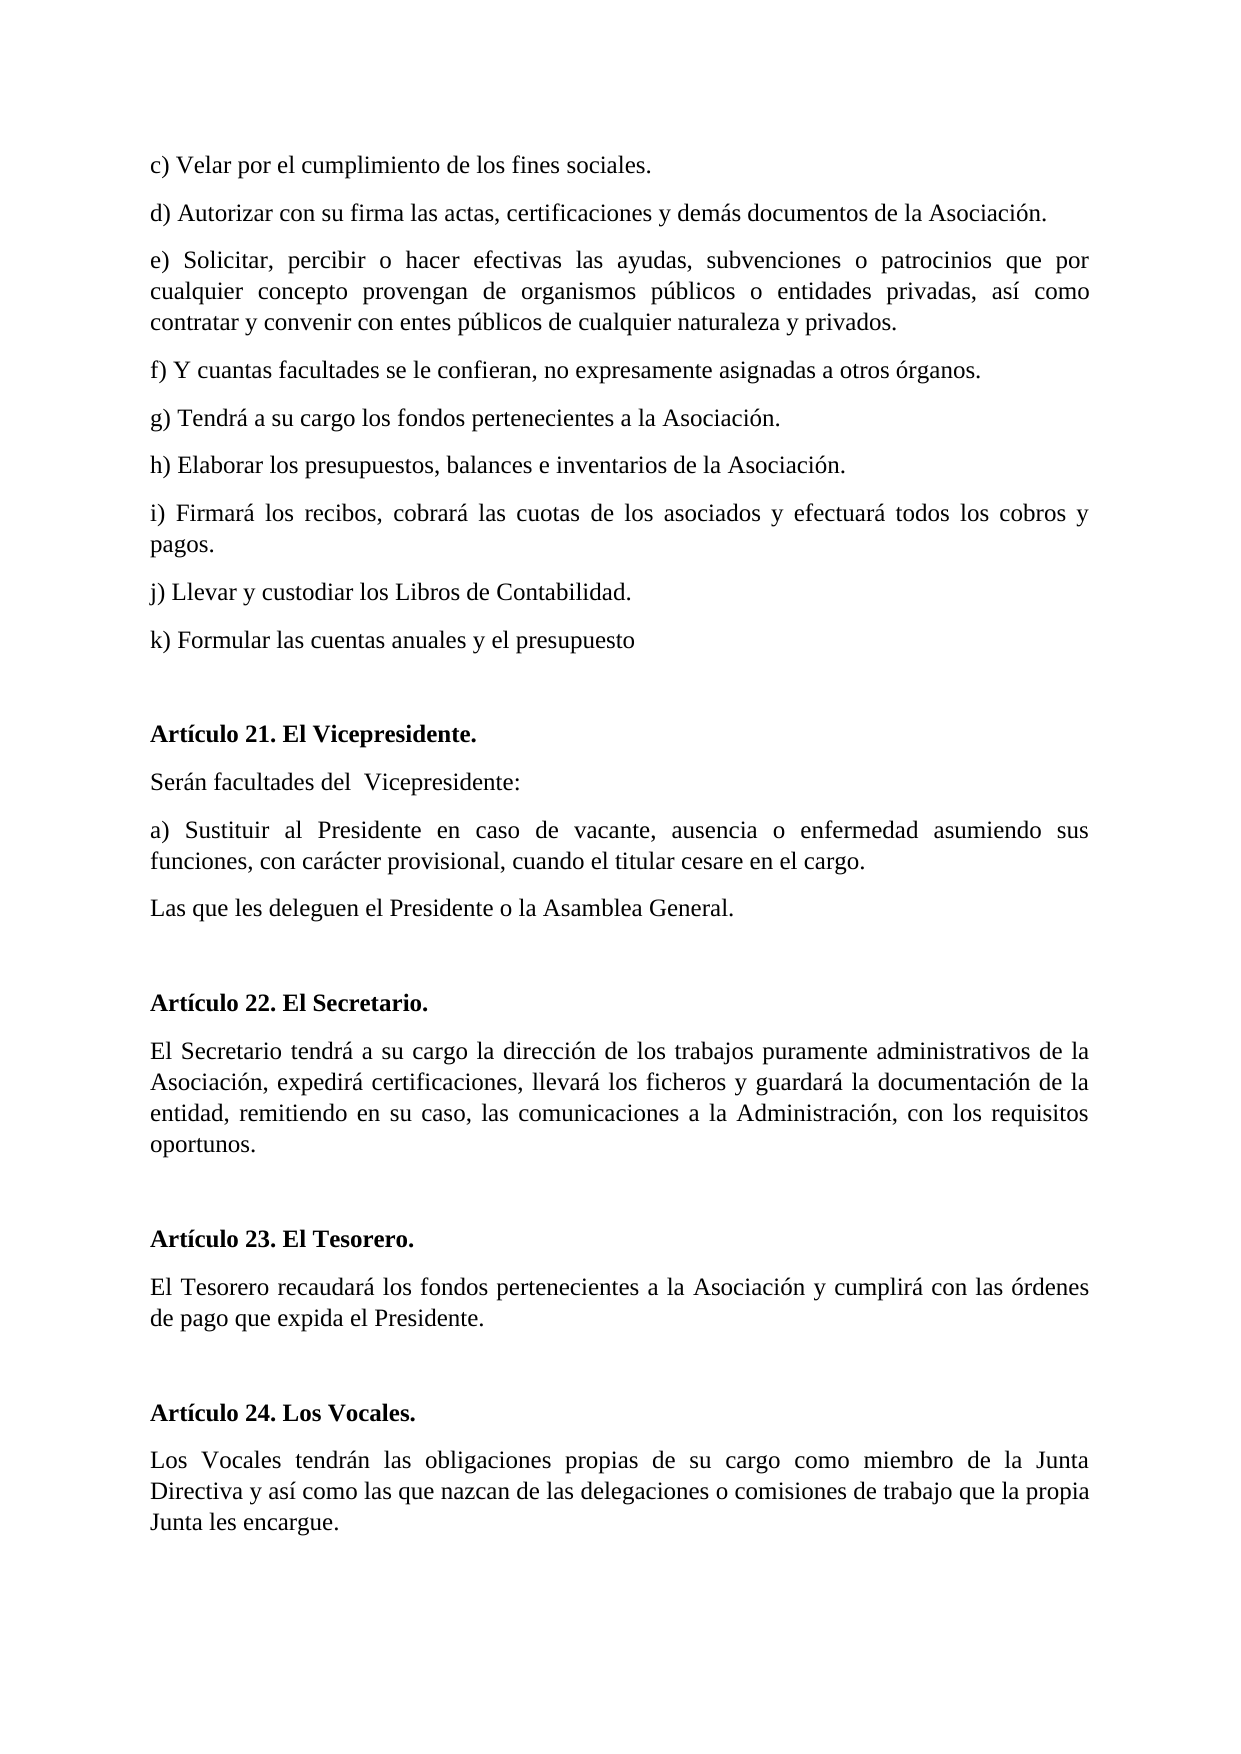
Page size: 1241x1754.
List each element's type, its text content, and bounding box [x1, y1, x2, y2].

text j) Llevar y custodiar los Libros de Contabilidad. [150, 577, 1090, 606]
text d) Autorizar con su firma las actas, certificaciones y demás documentos de la Asociación. [150, 198, 1090, 226]
text El Tesorero recaudará los fondos pertenecientes a la Asociación y cumplirá con las órdenes de pago que expida el Presidente. [150, 1272, 1090, 1332]
text Artículo 21. El Vicepresidente. [150, 719, 1090, 748]
text Serán facultades del Vicepresidente: [150, 767, 1090, 796]
text h) Elaborar los presupuestos, balances e inventarios de la Asociación. [150, 451, 1090, 479]
text f) Y cuantas facultades se le confieran, no expresamente asignadas a otros órganos. [150, 355, 1090, 384]
text k) Formular las cuentas anuales y el presupuesto [150, 625, 1090, 653]
text c) Velar por el cumplimiento de los fines sociales. [150, 150, 1090, 179]
text Artículo 24. Los Vocales. [150, 1398, 1090, 1426]
text a) Sustituir al Presidente en caso de vacante, ausencia o enfermedad asumiendo sus funciones, con carácter provisional, cuando el titular cesare en el cargo. [150, 815, 1090, 874]
text g) Tendrá a su cargo los fondos pertenecientes a la Asociación. [150, 403, 1090, 432]
text i) Firmará los recibos, cobrará las cuotas de los asociados y efectuará todos los cobros y pagos. [150, 498, 1090, 558]
text Las que les deleguen el Presidente o la Asamblea General. [150, 893, 1090, 922]
text El Secretario tendrá a su cargo la dirección de los trabajos puramente administrativos de la Asociación, expedirá certificaciones, llevará los ficheros y guardará la documentación de la entidad, remitiendo en su caso, las comunicaciones a la Administración, con los requisitos oportunos. [150, 1036, 1090, 1158]
text Artículo 23. El Tesorero. [150, 1224, 1090, 1253]
text e) Solicitar, percibir o hacer efectivas las ayudas, subvenciones o patrocinios que por cualquier concepto provengan de organismos públicos o entidades privadas, así como contratar y convenir con entes públicos de cualquier naturaleza y privados. [150, 245, 1090, 336]
text Los Vocales tendrán las obligaciones propias de su cargo como miembro de la Junta Directiva y así como las que nazcan de las delegaciones o comisiones de trabajo que la propia Junta les encargue. [150, 1445, 1090, 1536]
text Artículo 22. El Secretario. [150, 988, 1090, 1017]
